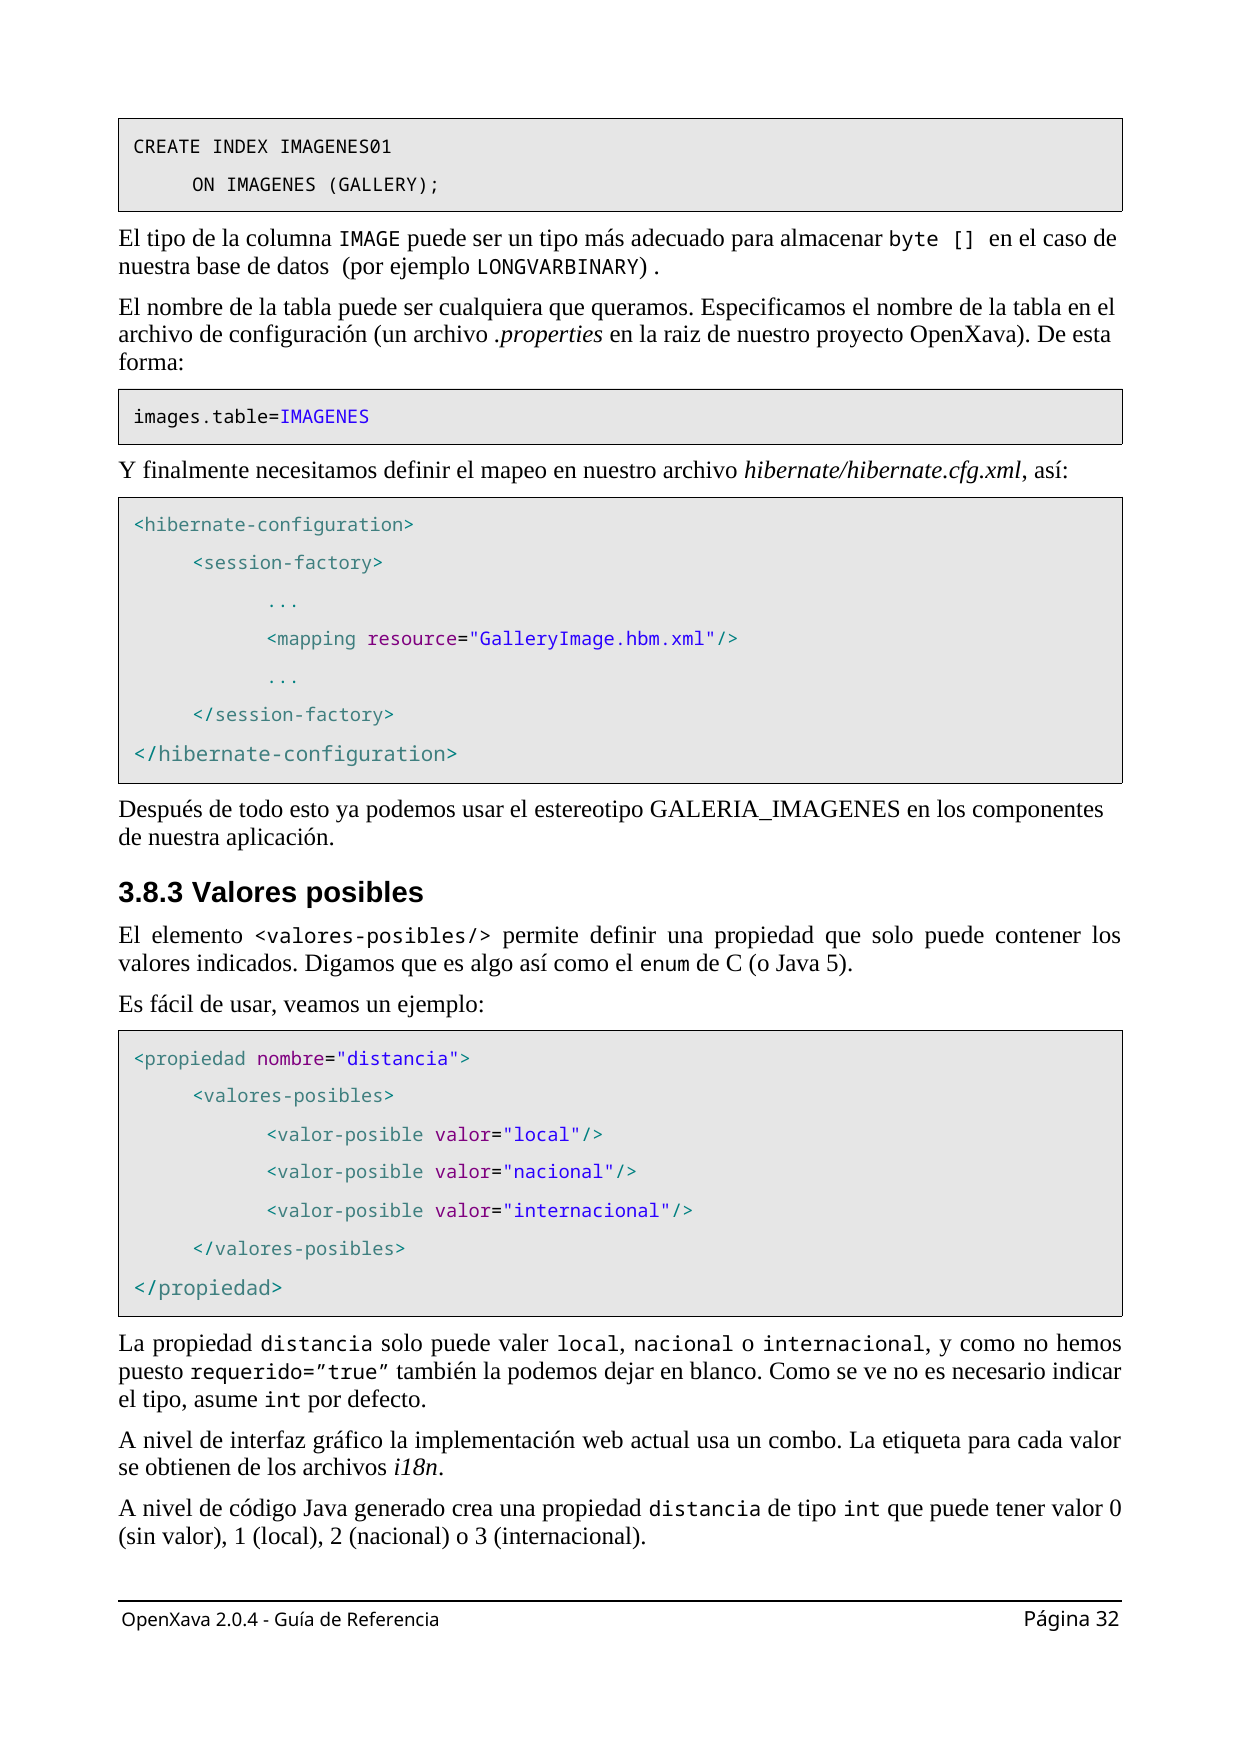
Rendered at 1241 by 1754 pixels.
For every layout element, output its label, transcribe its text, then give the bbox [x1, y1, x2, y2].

text </propiedad> [119, 1258, 1122, 1316]
text <mapping resource="GalleryImage.hbm.xml"/> [119, 611, 1122, 649]
text </session-factory> [119, 687, 1122, 725]
text <valores-posibles> [119, 1068, 1122, 1106]
text <valor-posible valor="internacional"/> [119, 1182, 1122, 1220]
text ... [119, 649, 1122, 687]
text El nombre de la tabla puede ser cualquiera que queramos. Especificamos el nombre de la tabla en el archivo de configuración (un archivo .properties en la raiz de nuestro proyecto OpenXava). De esta forma: [118, 293, 1122, 376]
text <propiedad nombre="distancia"> [119, 1031, 1122, 1068]
text </hibernate-configuration> [119, 725, 1122, 783]
text Y finalmente necesitamos definir el mapeo en nuestro archivo hibernate/hibernate.cfg.xml, así: [118, 456, 1122, 484]
text La propiedad distancia solo puede valer local, nacional o internacional, y como no hemos puesto requerido=”true” también la podemos dejar en blanco. Como se ve no es necesario indicar el tipo, asume int por defecto. [118, 1329, 1122, 1413]
text images.table=IMAGENES [119, 390, 1122, 444]
text <valor-posible valor="local"/> [119, 1106, 1122, 1144]
text Es fácil de usar, veamos un ejemplo: [118, 990, 1122, 1017]
text Después de todo esto ya podemos usar el estereotipo GALERIA_IMAGENES en los componentes de nuestra aplicación. [118, 795, 1122, 851]
text A nivel de interfaz gráfico la implementación web actual usa un combo. La etiqueta para cada valor se obtienen de los archivos i18n. [118, 1426, 1122, 1481]
text <hibernate-configuration> [119, 498, 1122, 534]
text El elemento <valores-posibles/> permite definir una propiedad que solo puede contener los valores indicados. Digamos que es algo así como el enum de C (o Java 5). [118, 921, 1122, 977]
text <valor-posible valor="nacional"/> [119, 1144, 1122, 1182]
text A nivel de código Java generado crea una propiedad distancia de tipo int que puede tener valor 0 (sin valor), 1 (local), 2 (nacional) o 3 (internacional). [118, 1494, 1122, 1550]
text </valores-posibles> [119, 1220, 1122, 1258]
subtitle Valores posibles [118, 876, 1122, 908]
text CREATE INDEX IMAGENES01 [119, 119, 1122, 156]
text ... [119, 573, 1122, 611]
text <session-factory> [119, 534, 1122, 573]
text ON IMAGENES (GALLERY); [119, 156, 1122, 211]
text El tipo de la columna IMAGE puede ser un tipo más adecuado para almacenar byte [] en el caso de nuestra base de datos (por ejemplo LONGVARBINARY) . [118, 224, 1122, 280]
